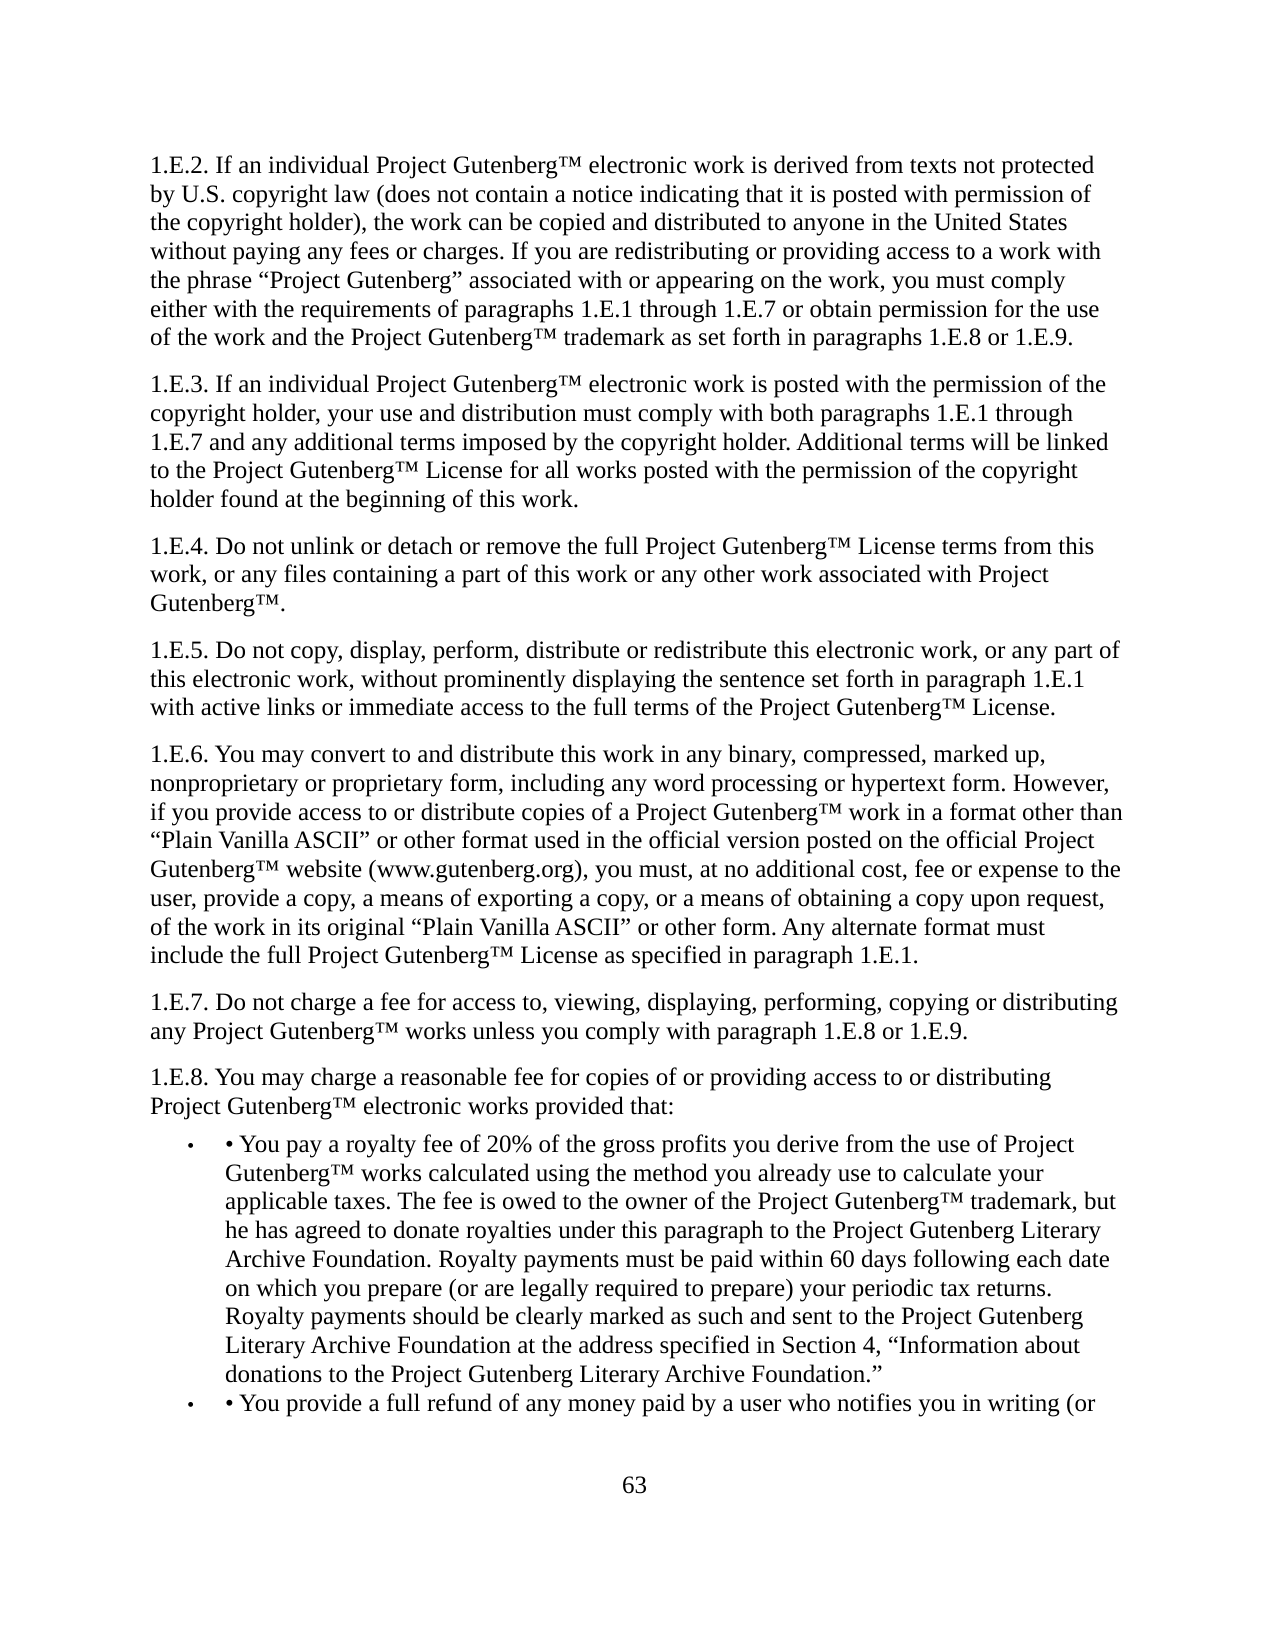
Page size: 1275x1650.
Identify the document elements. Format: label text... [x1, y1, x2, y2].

text 1.E.2. If an individual Project Gutenberg™ electronic work is derived from texts not protected by U.S. copyright law (does not contain a notice indicating that it is posted with permission of the copyright holder), the work can be copied and distributed to anyone in the United States without paying any fees or charges. If you are redistributing or providing access to a work with the phrase “Project Gutenberg” associated with or appearing on the work, you must comply either with the requirements of paragraphs 1.E.1 through 1.E.7 or obtain permission for the use of the work and the Project Gutenberg™ trademark as set forth in paragraphs 1.E.8 or 1.E.9. [150, 150, 1125, 351]
list • You pay a royalty fee of 20% of the gross profits you derive from the use of Project Gutenberg™ works calculated using the method you already use to calculate your applicable taxes. The fee is owed to the owner of the Project Gutenberg™ trademark, but he has agreed to donate royalties under this paragraph to the Project Gutenberg Literary Archive Foundation. Royalty payments must be paid within 60 days following each date on which you prepare (or are legally required to prepare) your periodic tax returns. Royalty payments should be clearly marked as such and sent to the Project Gutenberg Literary Archive Foundation at the address specified in Section 4, “Information about donations to the Project Gutenberg Literary Archive Foundation.” [187, 1129, 1125, 1388]
text 1.E.7. Do not charge a fee for access to, viewing, displaying, performing, copying or distributing any Project Gutenberg™ works unless you comply with paragraph 1.E.8 or 1.E.9. [150, 987, 1125, 1044]
text 1.E.8. You may charge a reasonable fee for copies of or providing access to or distributing Project Gutenberg™ electronic works provided that: [150, 1062, 1125, 1120]
text 1.E.3. If an individual Project Gutenberg™ electronic work is posted with the permission of the copyright holder, your use and distribution must comply with both paragraphs 1.E.1 through 1.E.7 and any additional terms imposed by the copyright holder. Additional terms will be linked to the Project Gutenberg™ License for all works posted with the permission of the copyright holder found at the beginning of this work. [150, 369, 1125, 513]
text 1.E.6. You may convert to and distribute this work in any binary, compressed, marked up, nonproprietary or proprietary form, including any word processing or hypertext form. However, if you provide access to or distribute copies of a Project Gutenberg™ work in a format other than “Plain Vanilla ASCII” or other format used in the official version posted on the official Project Gutenberg™ website (www.gutenberg.org), you must, at no additional cost, fee or expense to the user, provide a copy, a means of exporting a copy, or a means of obtaining a copy upon request, of the work in its original “Plain Vanilla ASCII” or other form. Any alternate format must include the full Project Gutenberg™ License as specified in paragraph 1.E.1. [150, 739, 1125, 969]
text 1.E.5. Do not copy, display, perform, distribute or redistribute this electronic work, or any part of this electronic work, without prominently displaying the sentence set forth in paragraph 1.E.1 with active links or immediate access to the full terms of the Project Gutenberg™ License. [150, 635, 1125, 721]
list • You provide a full refund of any money paid by a user who notifies you in writing (or [187, 1388, 1125, 1416]
text 1.E.4. Do not unlink or detach or remove the full Project Gutenberg™ License terms from this work, or any files containing a part of this work or any other work associated with Project Gutenberg™. [150, 531, 1125, 617]
